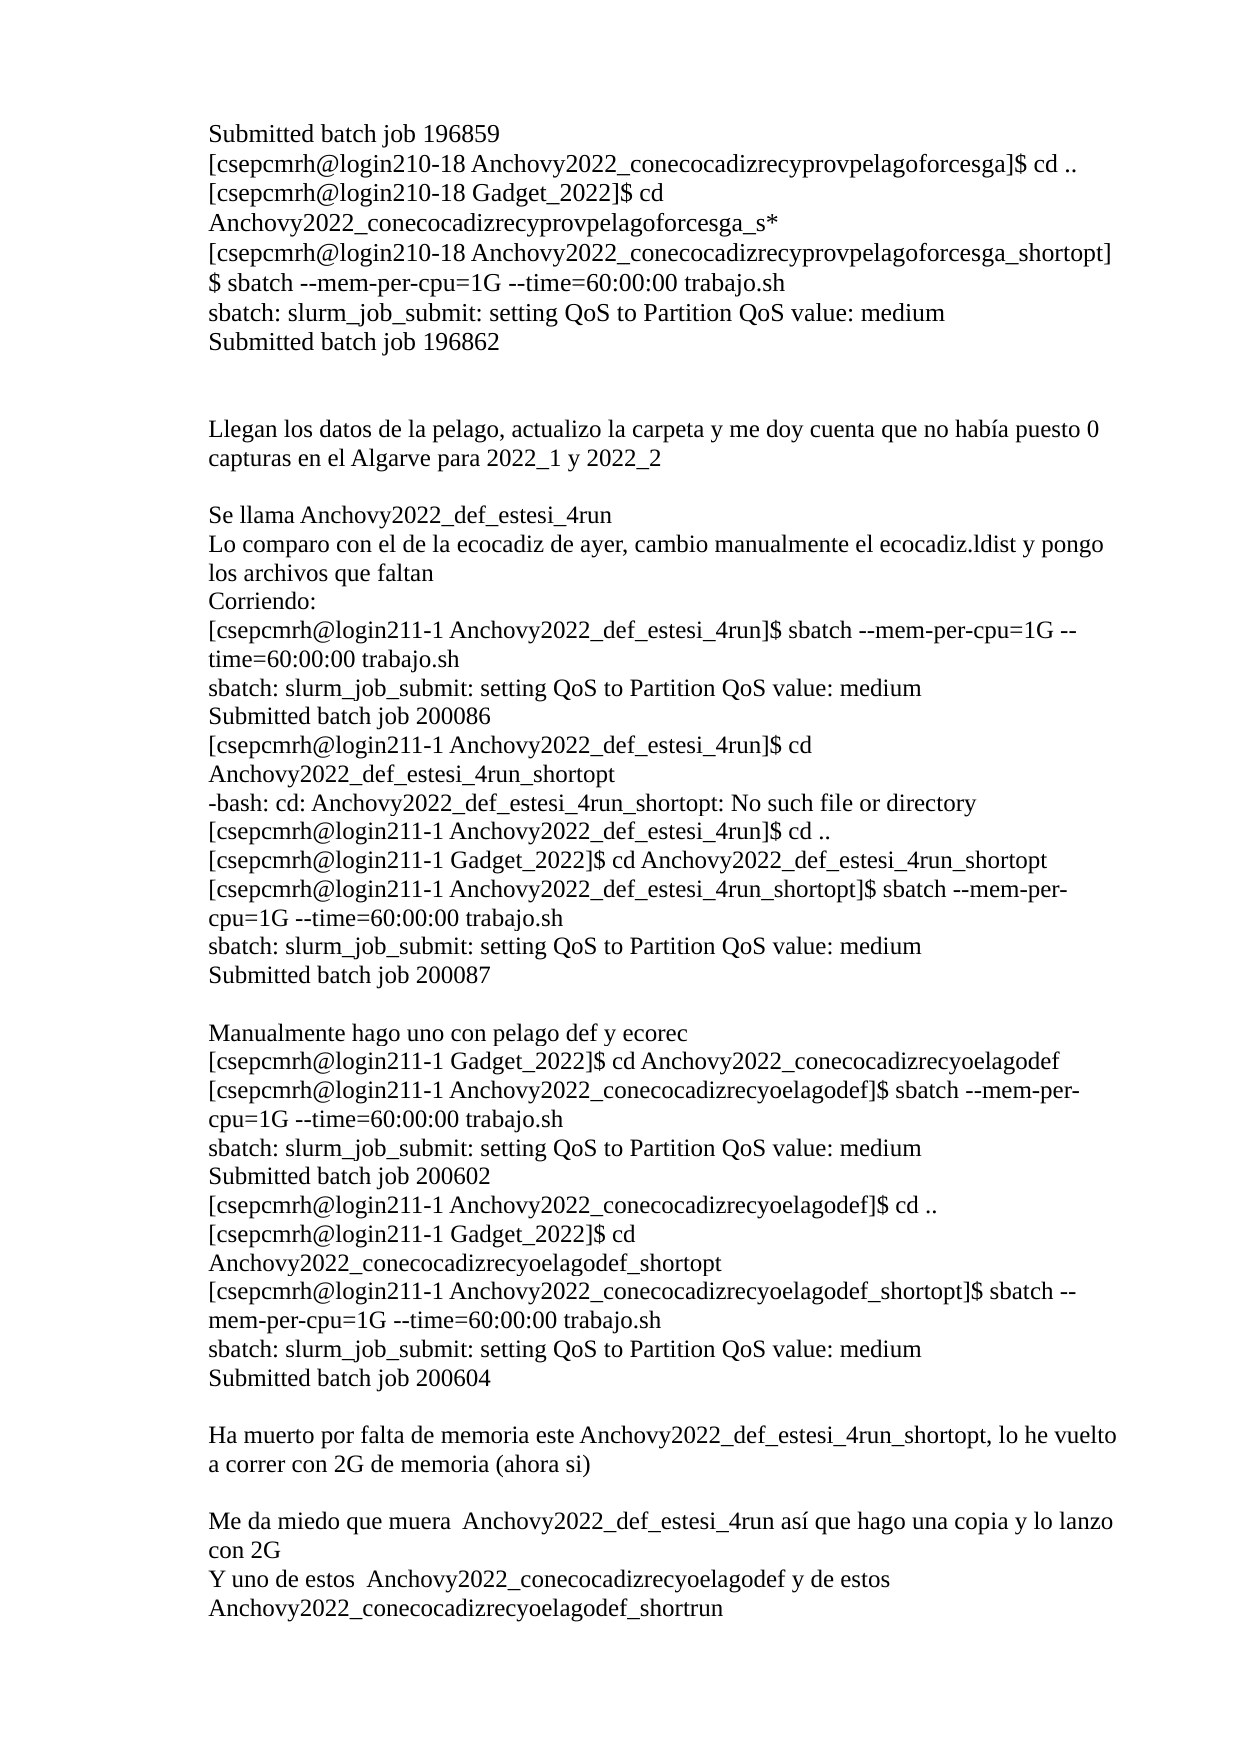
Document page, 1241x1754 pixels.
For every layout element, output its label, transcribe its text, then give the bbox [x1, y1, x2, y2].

text sbatch: slurm_job_submit: setting QoS to Partition QoS value: medium [208, 1133, 1122, 1161]
text Submitted batch job 200602 [208, 1161, 1122, 1190]
text [csepcmrh@login211-1 Anchovy2022_conecocadizrecyoelagodef]$ sbatch --mem-per-cpu=1G --time=60:00:00 trabajo.sh [208, 1075, 1122, 1133]
text [csepcmrh@login211-1 Gadget_2022]$ cd Anchovy2022_conecocadizrecyoelagodef_shortopt [208, 1219, 1122, 1276]
text [csepcmrh@login211-1 Anchovy2022_def_estesi_4run]$ cd Anchovy2022_def_estesi_4run_shortopt [208, 730, 1122, 788]
text Submitted batch job 200087 [208, 960, 1122, 989]
text [csepcmrh@login211-1 Anchovy2022_conecocadizrecyoelagodef_shortopt]$ sbatch --mem-per-cpu=1G --time=60:00:00 trabajo.sh [208, 1276, 1122, 1334]
text sbatch: slurm_job_submit: setting QoS to Partition QoS value: medium [208, 1334, 1122, 1363]
text Corriendo: [208, 586, 1122, 615]
text Manualmente hago uno con pelago def y ecorec [208, 1018, 1122, 1046]
text Submitted batch job 196859 [208, 118, 1122, 148]
text Llegan los datos de la pelago, actualizo la carpeta y me doy cuenta que no había puesto 0 capturas en el Algarve para 2022_1 y 2022_2 [208, 414, 1122, 471]
text Se llama Anchovy2022_def_estesi_4run [208, 500, 1122, 529]
text [csepcmrh@login211-1 Anchovy2022_conecocadizrecyoelagodef]$ cd .. [208, 1190, 1122, 1219]
text [csepcmrh@login211-1 Gadget_2022]$ cd Anchovy2022_def_estesi_4run_shortopt [208, 845, 1122, 874]
text -bash: cd: Anchovy2022_def_estesi_4run_shortopt: No such file or directory [208, 788, 1122, 816]
text [csepcmrh@login211-1 Gadget_2022]$ cd Anchovy2022_conecocadizrecyoelagodef [208, 1046, 1122, 1075]
text Submitted batch job 196862 [208, 327, 1122, 356]
text [csepcmrh@login210-18 Anchovy2022_conecocadizrecyprovpelagoforcesga]$ cd .. [208, 148, 1122, 178]
text Lo comparo con el de la ecocadiz de ayer, cambio manualmente el ecocadiz.ldist y pongo los archivos que faltan [208, 529, 1122, 586]
text [csepcmrh@login210-18 Anchovy2022_conecocadizrecyprovpelagoforcesga_shortopt]$ sbatch --mem-per-cpu=1G --time=60:00:00 trabajo.sh [208, 237, 1122, 297]
text Ha muerto por falta de memoria este Anchovy2022_def_estesi_4run_shortopt, lo he vuelto a correr con 2G de memoria (ahora si) [208, 1420, 1122, 1478]
text Submitted batch job 200604 [208, 1363, 1122, 1391]
text sbatch: slurm_job_submit: setting QoS to Partition QoS value: medium [208, 297, 1122, 327]
text sbatch: slurm_job_submit: setting QoS to Partition QoS value: medium [208, 673, 1122, 701]
text Me da miedo que muera Anchovy2022_def_estesi_4run así que hago una copia y lo lanzo con 2G [208, 1506, 1122, 1564]
text sbatch: slurm_job_submit: setting QoS to Partition QoS value: medium [208, 931, 1122, 960]
text Y uno de estos Anchovy2022_conecocadizrecyoelagodef y de estos [208, 1564, 1122, 1593]
text [csepcmrh@login211-1 Anchovy2022_def_estesi_4run]$ sbatch --mem-per-cpu=1G --time=60:00:00 trabajo.sh [208, 615, 1122, 673]
text Anchovy2022_conecocadizrecyoelagodef_shortrun [208, 1593, 1122, 1621]
text [csepcmrh@login210-18 Gadget_2022]$ cd Anchovy2022_conecocadizrecyprovpelagoforcesga_s* [208, 178, 1122, 237]
text [csepcmrh@login211-1 Anchovy2022_def_estesi_4run]$ cd .. [208, 816, 1122, 845]
text Submitted batch job 200086 [208, 701, 1122, 730]
text [csepcmrh@login211-1 Anchovy2022_def_estesi_4run_shortopt]$ sbatch --mem-per-cpu=1G --time=60:00:00 trabajo.sh [208, 874, 1122, 931]
